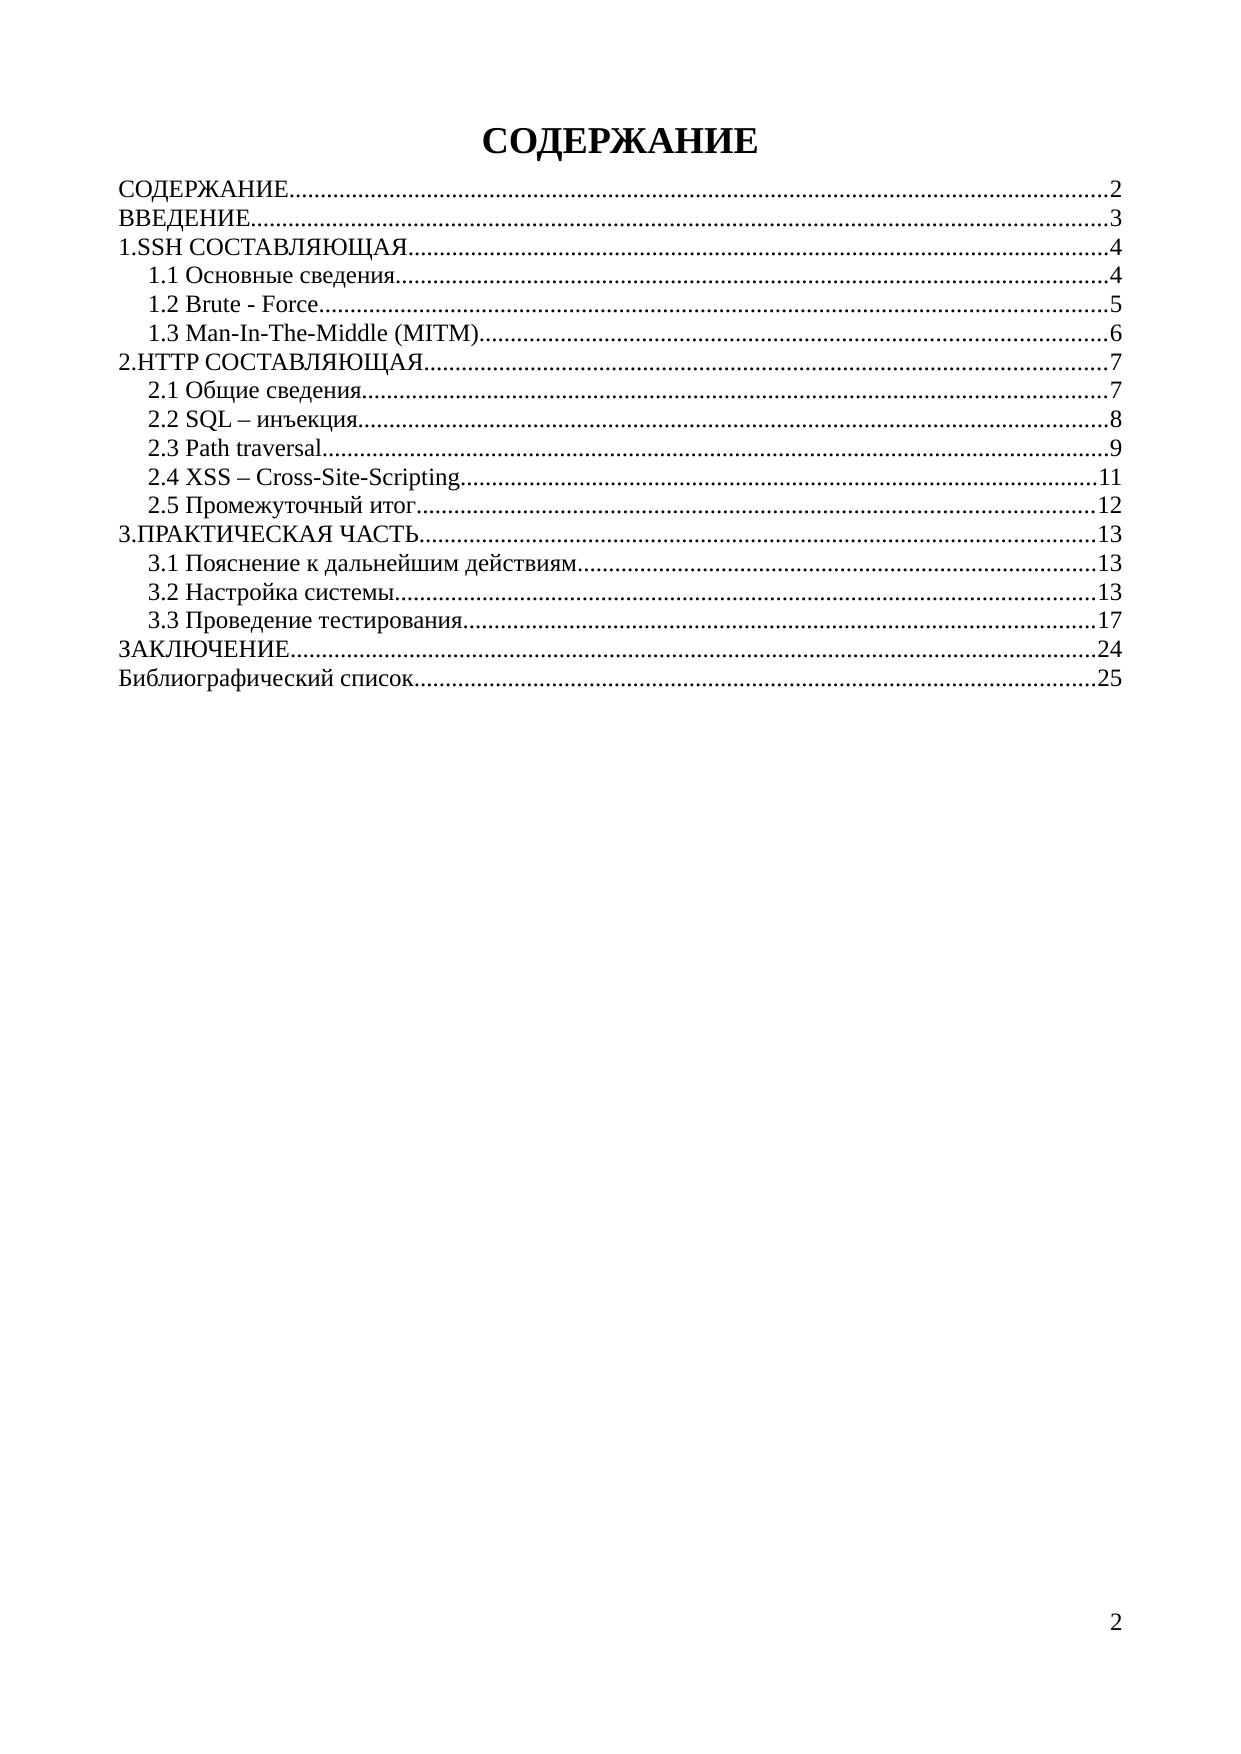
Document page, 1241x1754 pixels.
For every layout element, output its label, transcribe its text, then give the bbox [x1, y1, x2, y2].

text 2.1 Общие сведения 7 [148, 376, 1122, 404]
text 3.ПРАКТИЧЕСКАЯ ЧАСТЬ 13 [118, 519, 1122, 548]
text СОДЕРЖАНИЕ 2 [118, 174, 1122, 203]
text 1.2 Brute - Force 5 [148, 289, 1122, 318]
text 1.1 Основные сведения 4 [148, 261, 1122, 289]
text ВВЕДЕНИЕ 3 [118, 203, 1122, 232]
text 2.2 SQL – инъекция 8 [148, 404, 1122, 433]
text 2.3 Path traversal 9 [148, 433, 1122, 462]
text Библиографический список 25 [118, 663, 1122, 692]
text 3.1 Пояснение к дальнейшим действиям 13 [148, 548, 1122, 577]
text ЗАКЛЮЧЕНИЕ 24 [118, 634, 1122, 663]
text 3.2 Настройка системы 13 [148, 577, 1122, 606]
text 2.4 XSS – Cross-Site-Scripting 11 [148, 462, 1122, 491]
subtitle СОДЕРЖАНИЕ [118, 118, 1122, 162]
text 1.3 Man-In-The-Middle (MITM) 6 [148, 318, 1122, 347]
text 3.3 Проведение тестирования. 17 [148, 606, 1122, 634]
text 2.5 Промежуточный итог 12 [148, 491, 1122, 519]
text 2.HTTP СОСТАВЛЯЮЩАЯ 7 [118, 347, 1122, 376]
text 1.SSH СОСТАВЛЯЮЩАЯ 4 [118, 232, 1122, 261]
